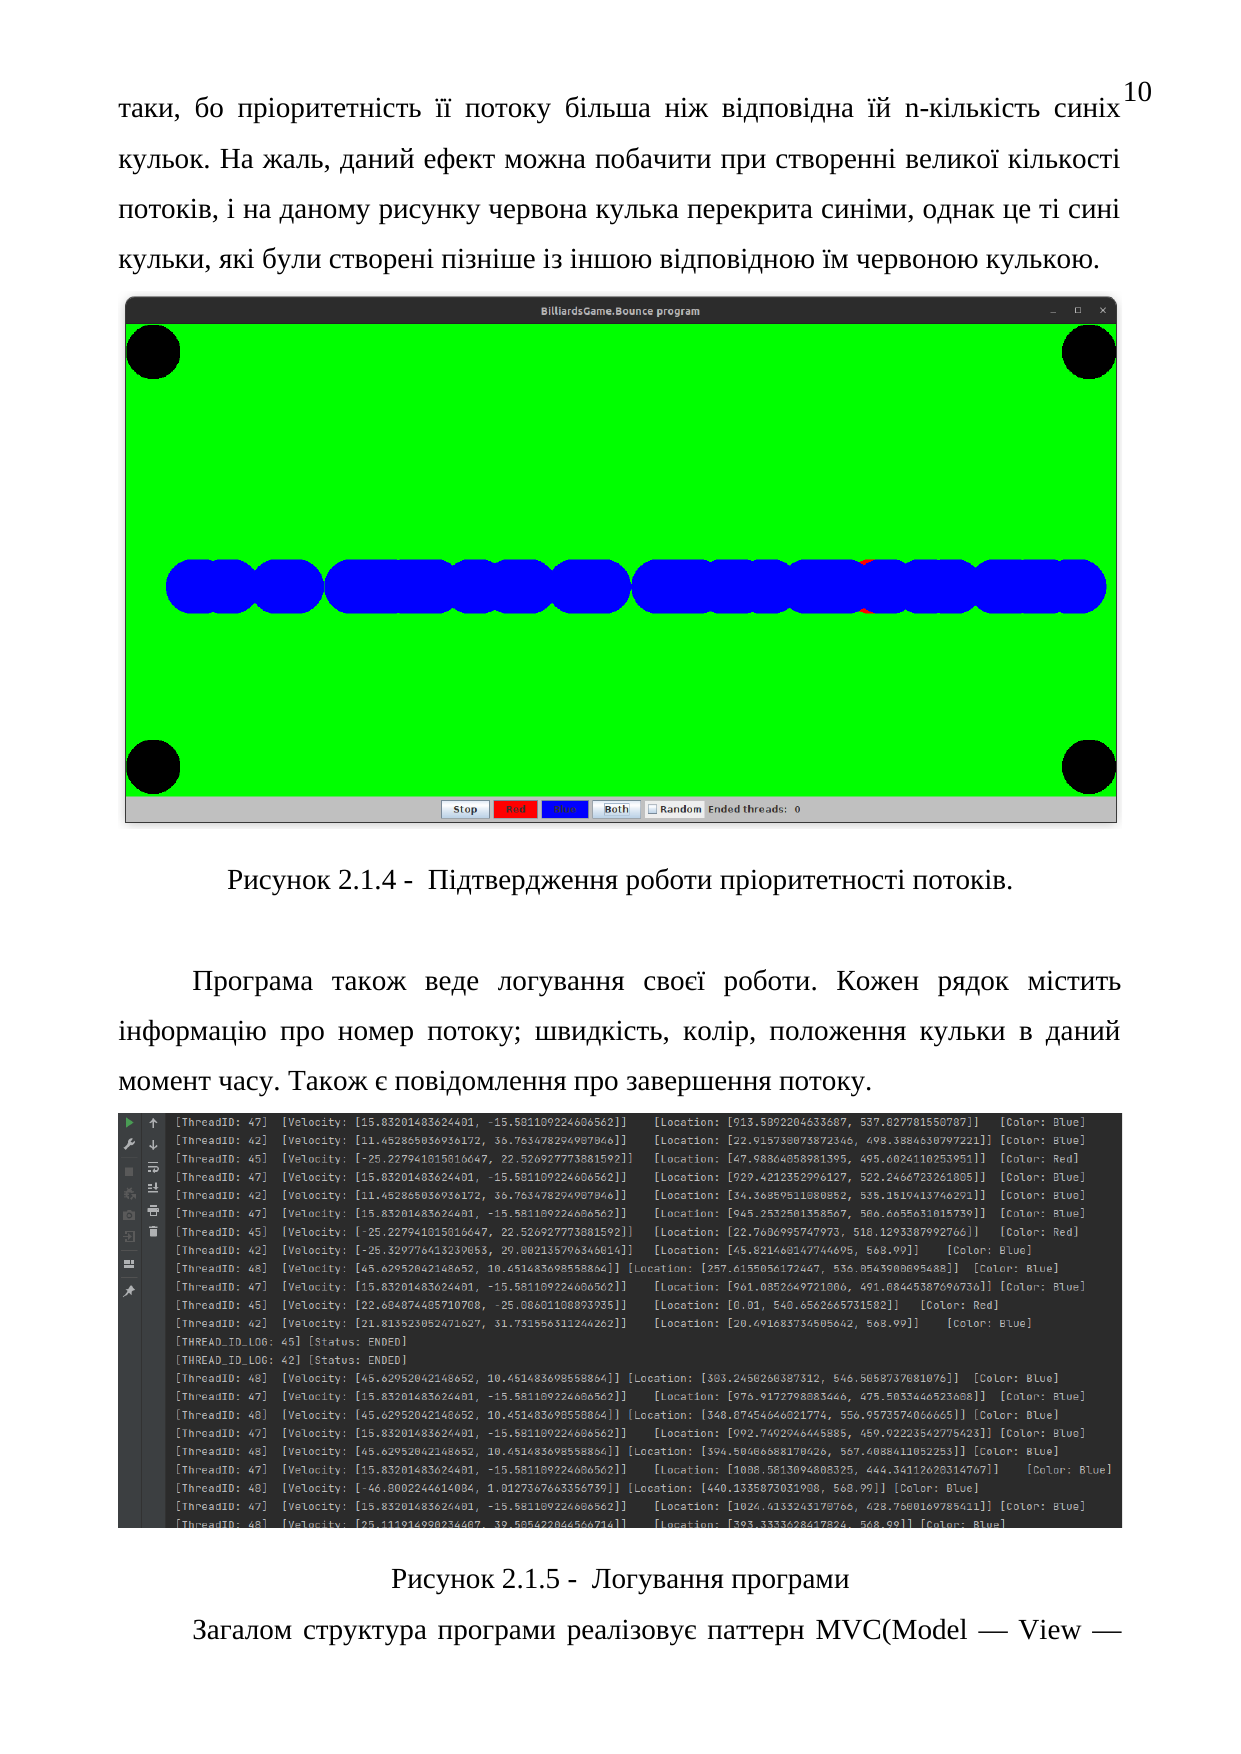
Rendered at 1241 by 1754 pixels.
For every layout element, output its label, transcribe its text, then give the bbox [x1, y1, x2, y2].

picture [118, 291, 1123, 829]
text Загалом структура програми реалізовує паттерн MVC(Model — View — [118, 1612, 1122, 1645]
text Програма також веде логування своєї роботи. Кожен рядок містить інформацію про номер потоку; швидкість, колір, положення кульки в даний момент часу. Також є повідомлення про завершення потоку. [118, 963, 1122, 1097]
text таки, бо пріоритетність її потоку більша ніж відповідна їй n-кількість синіх кульок. На жаль, даний ефект можна побачити при створенні великої кількості потоків, і на даному рисунку червона кулька перекрита синіми, однак це ті сині кульки, які були створені пізніше із іншою відповідною їм червоною кулькою. [118, 90, 1122, 275]
subtitle Підтвердження роботи пріоритетності потоків. [118, 829, 1122, 896]
subtitle Логування програми [118, 1528, 1122, 1595]
picture [118, 1113, 1123, 1528]
